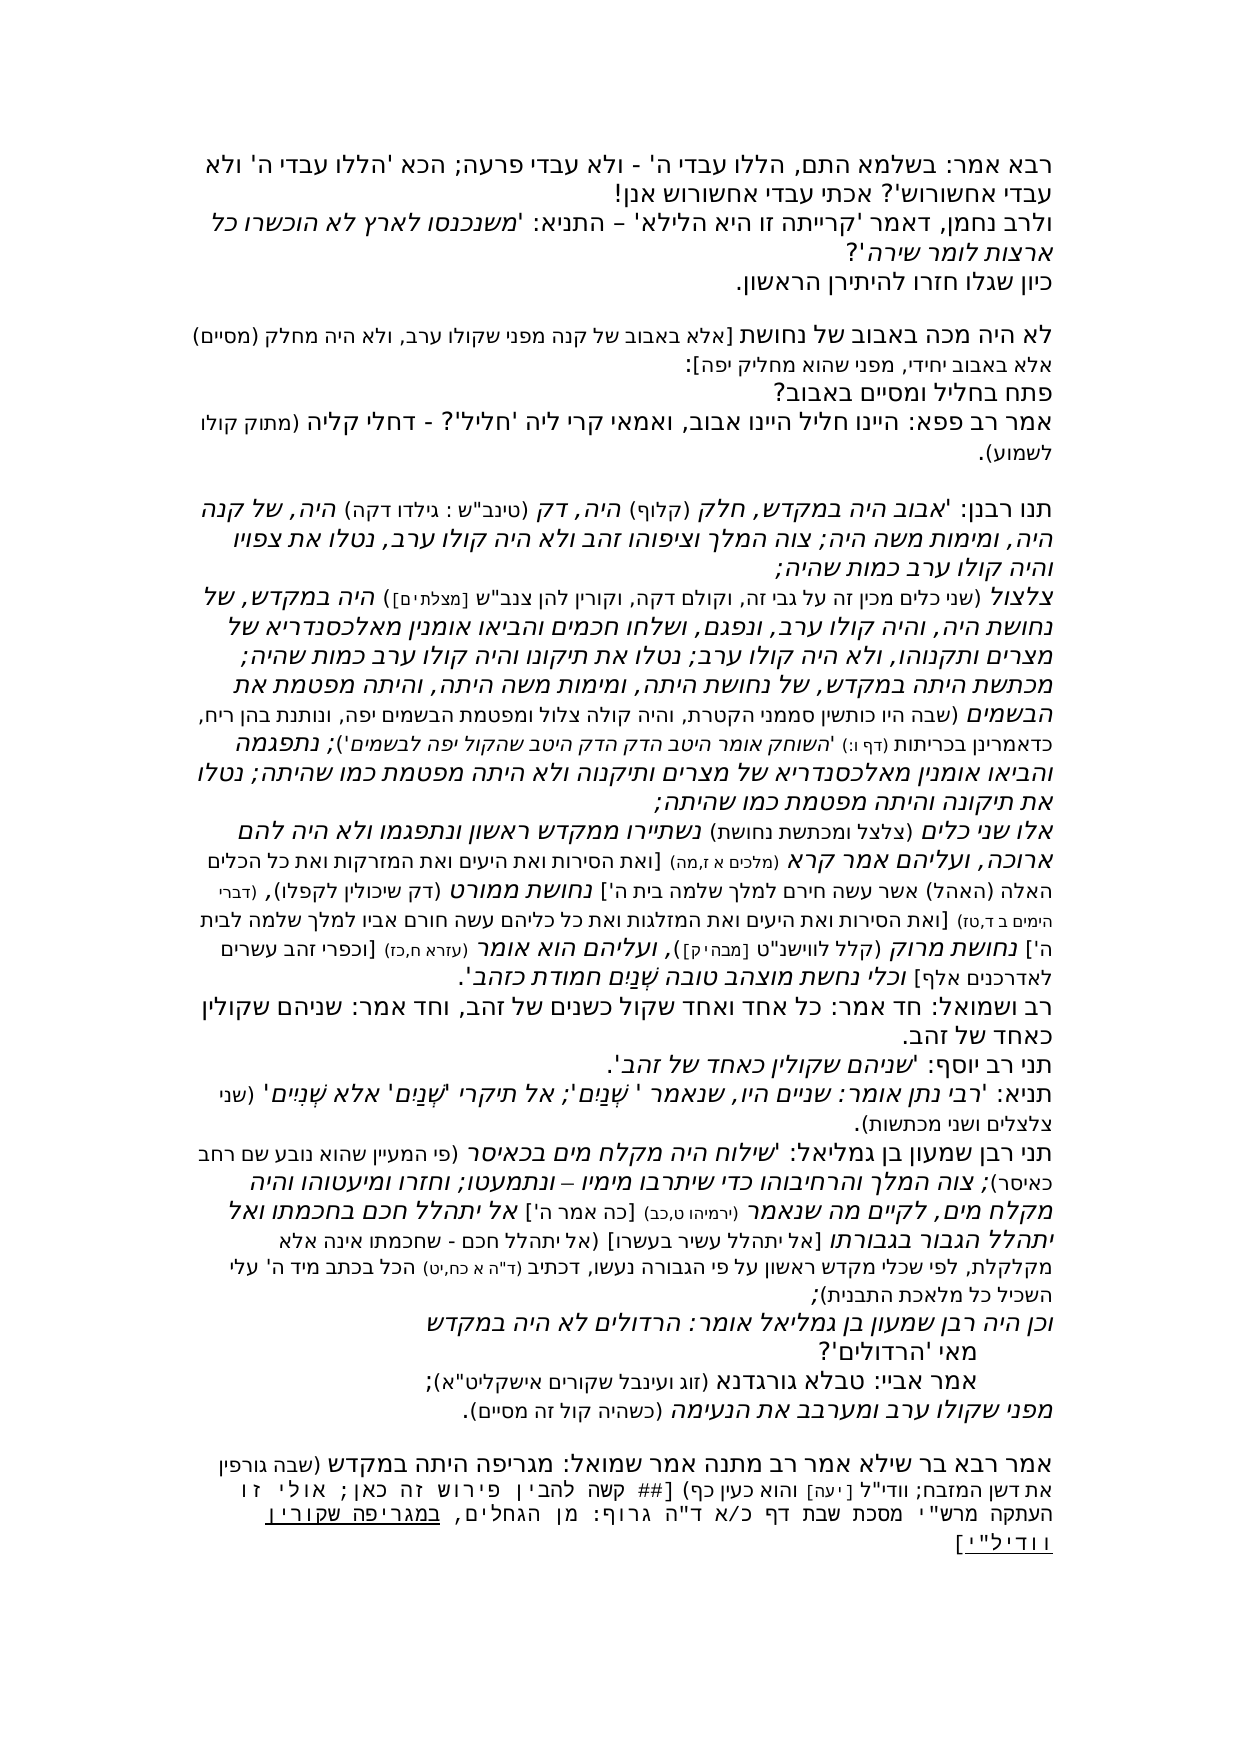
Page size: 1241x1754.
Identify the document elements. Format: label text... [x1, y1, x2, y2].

text פתח בחליל ומסיים באבוב? [187, 378, 1053, 408]
text ולרב נחמן, דאמר 'קרייתה זו היא הלילא' – התניא: 'משנכנסו לארץ לא הוכשרו כל ארצות לומר שירה'? [187, 208, 1053, 267]
text אמר אביי: טבלא גורגדנא (זוג ועינבל שקורים אישקליט"א); [187, 1367, 978, 1396]
text רב ושמואל: חד אמר: כל אחד ואחד שקול כשנים של זהב, וחד אמר: שניהם שקולין כאחד של זהב. [187, 992, 1053, 1050]
text תנו רבנן: 'אבוב היה במקדש, חלק (קלוף) היה, דק (טינב"ש : גילדו דקה) היה, של קנה היה, ומימות משה היה; צוה המלך וציפוהו זהב ולא היה קולו ערב, נטלו את צפויו והיה קולו ערב כמות שהיה; [187, 495, 1053, 582]
text לא היה מכה באבוב של נחושת [אלא באבוב של קנה מפני שקולו ערב, ולא היה מחלק (מסיים) אלא באבוב יחידי, מפני שהוא מחליק יפה]: [187, 320, 1053, 378]
text אמר רבא בר שילא אמר רב מתנה אמר שמואל: מגריפה היתה במקדש (שבה גורפין את דשן המזבח; וודי"ל [יעה] והוא כעין כף) [## קשה להבין פירוש זה כאן; אולי זו העתקה מרש"י מסכת שבת דף כ/א ד"ה גרוף: מן הגחלים, במגריפה שקורין וודיל"י] [187, 1449, 1053, 1557]
text תני רבן שמעון בן גמליאל: 'שילוח היה מקלח מים בכאיסר (פי המעיין שהוא נובע שם רחב כאיסר); צוה המלך והרחיבוהו כדי שיתרבו מימיו – ונתמעטו; וחזרו ומיעטוהו והיה מקלח מים, לקיים מה שנאמר (ירמיהו ט,כב) [כה אמר ה'] אל יתהלל חכם בחכמתו ואל יתהלל הגבור בגבורתו [אל יתהלל עשיר בעשרו] (אל יתהלל חכם - שחכמתו אינה אלא מקלקלת, לפי שכלי מקדש ראשון על פי הגבורה נעשו, דכתיב (ד"ה א כח,יט) הכל בכתב מיד ה' עלי השכיל כל מלאכת התבנית); [187, 1138, 1053, 1308]
text אלו שני כלים (צלצל ומכתשת נחושת) נשתיירו ממקדש ראשון ונתפגמו ולא היה להם ארוכה, ועליהם אמר קרא (מלכים א ז,מה) [ואת הסירות ואת היעים ואת המזרקות ואת כל הכלים האלה (האהל) אשר עשה חירם למלך שלמה בית ה'] נחושת ממורט (דק שיכולין לקפלו), (דברי הימים ב ד,טז) [ואת הסירות ואת היעים ואת המזלגות ואת כל כליהם עשה חורם אביו למלך שלמה לבית ה'] נחושת מרוק (קלל לווישנ"ט [מבהיק]), ועליהם הוא אומר (עזרא ח,כז) [וכפרי זהב עשרים לאדרכנים אלף] וכלי נחשת מוצהב טובה שְׁנַיִם חמודת כזהב'. [187, 816, 1053, 992]
text תני רב יוסף: 'שניהם שקולין כאחד של זהב'. [187, 1050, 1053, 1079]
text מאי 'הרדולים'? [187, 1337, 978, 1367]
text תניא: 'רבי נתן אומר: שניים היו, שנאמר ' שְׁנַיִם'; אל תיקרי 'שְׁנַיִם' אלא שְׁנִיִים' (שני צלצלים ושני מכתשות). [187, 1079, 1053, 1138]
text מפני שקולו ערב ומערבב את הנעימה (כשהיה קול זה מסיים). [187, 1396, 1053, 1425]
text אמר רב פפא: היינו חליל היינו אבוב, ואמאי קרי ליה 'חליל'? - דחלי קליה (מתוק קולו לשמוע). [187, 408, 1053, 466]
text כיון שגלו חזרו להיתירן הראשון. [187, 267, 1053, 296]
text מכתשת היתה במקדש, של נחושת היתה, ומימות משה היתה, והיתה מפטמת את הבשמים (שבה היו כותשין סממני הקטרת, והיה קולה צלול ומפטמת הבשמים יפה, ונותנת בהן ריח, כדאמרינן בכריתות (דף ו:) 'השוחק אומר היטב הדק הדק היטב שהקול יפה לבשמים'); נתפגמה והביאו אומנין מאלכסנדריא של מצרים ותיקנוה ולא היתה מפטמת כמו שהיתה; נטלו את תיקונה והיתה מפטמת כמו שהיתה; [187, 670, 1053, 816]
text צלצול (שני כלים מכין זה על גבי זה, וקולם דקה, וקורין להן צנב"ש [מצלתים]) היה במקדש, של נחושת היה, והיה קולו ערב, ונפגם, ושלחו חכמים והביאו אומנין מאלכסנדריא של מצרים ותקנוהו, ולא היה קולו ערב; נטלו את תיקונו והיה קולו ערב כמות שהיה; [187, 582, 1053, 670]
text וכן היה רבן שמעון בן גמליאל אומר: הרדולים לא היה במקדש [187, 1308, 1053, 1337]
text רבא אמר: בשלמא התם, הללו עבדי ה' - ולא עבדי פרעה; הכא 'הללו עבדי ה' ולא עבדי אחשורוש'? אכתי עבדי אחשורוש אנן! [187, 150, 1053, 208]
